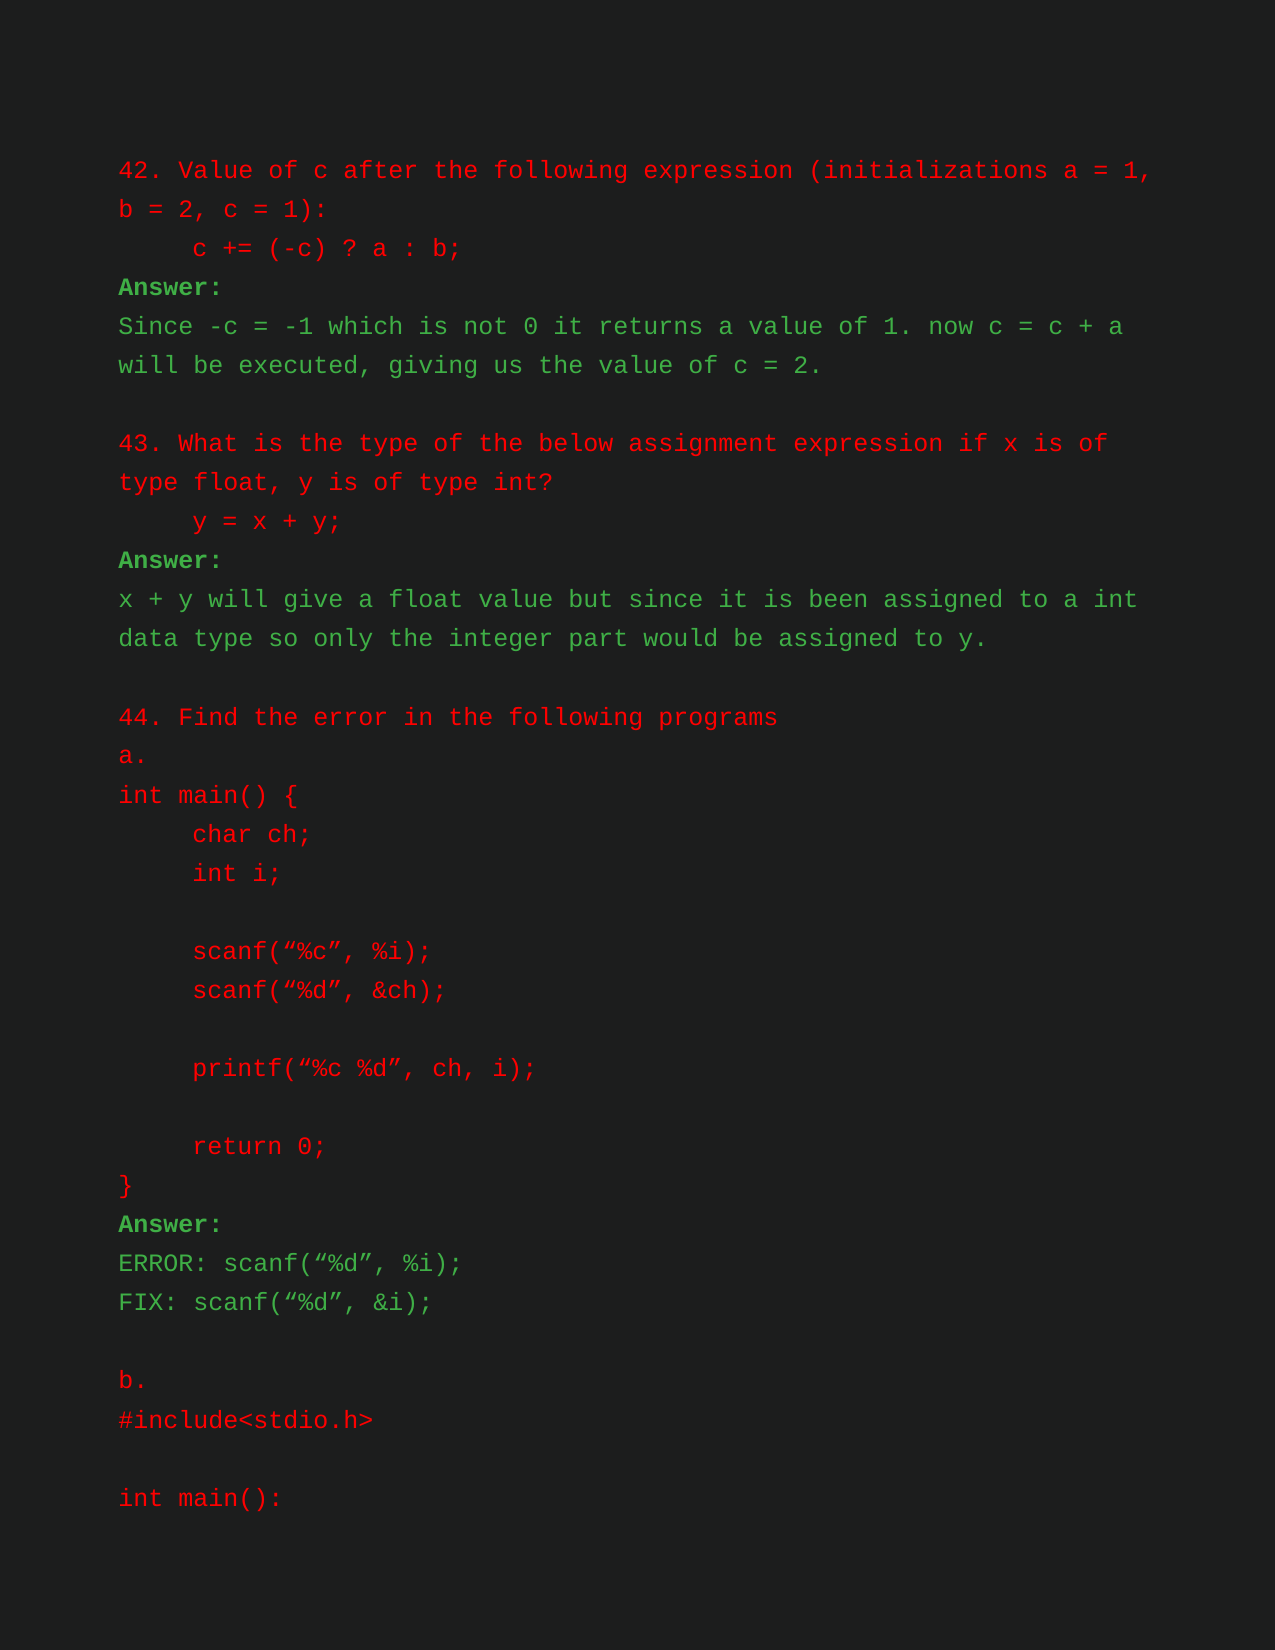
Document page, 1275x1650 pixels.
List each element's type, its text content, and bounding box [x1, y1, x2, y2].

text Answer: [118, 1212, 1157, 1240]
text int main(): [118, 1485, 1157, 1514]
text } [118, 1173, 1157, 1201]
text 42. Value of c after the following expression (initializations a = 1, b = 2, c = 1): [118, 157, 1157, 224]
text int i; [118, 860, 1157, 889]
text Answer: [118, 548, 1157, 576]
text FIX: scanf(“%d”, &i); [118, 1290, 1157, 1318]
text 44. Find the error in the following programs [118, 704, 1157, 732]
text char ch; [118, 821, 1157, 849]
text b. [118, 1368, 1157, 1396]
text printf(“%c %d”, ch, i); [118, 1056, 1157, 1084]
text Answer: [118, 274, 1157, 303]
text int main() { [118, 782, 1157, 811]
text #include<stdio.h> [118, 1407, 1157, 1436]
text ERROR: scanf(“%d”, %i); [118, 1251, 1157, 1279]
text scanf(“%d”, &ch); [118, 977, 1157, 1006]
text scanf(“%c”, %i); [118, 938, 1157, 967]
text y = x + y; [118, 509, 1157, 537]
text return 0; [118, 1134, 1157, 1162]
text a. [118, 743, 1157, 771]
text x + y will give a float value but since it is been assigned to a int data type so only the integer part would be assigned to y. [118, 587, 1157, 654]
text Since -c = -1 which is not 0 it returns a value of 1. now c = c + a will be executed, giving us the value of c = 2. [118, 313, 1157, 381]
text c += (-c) ? a : b; [118, 235, 1157, 264]
text 43. What is the type of the below assignment expression if x is of type float, y is of type int? [118, 431, 1157, 498]
